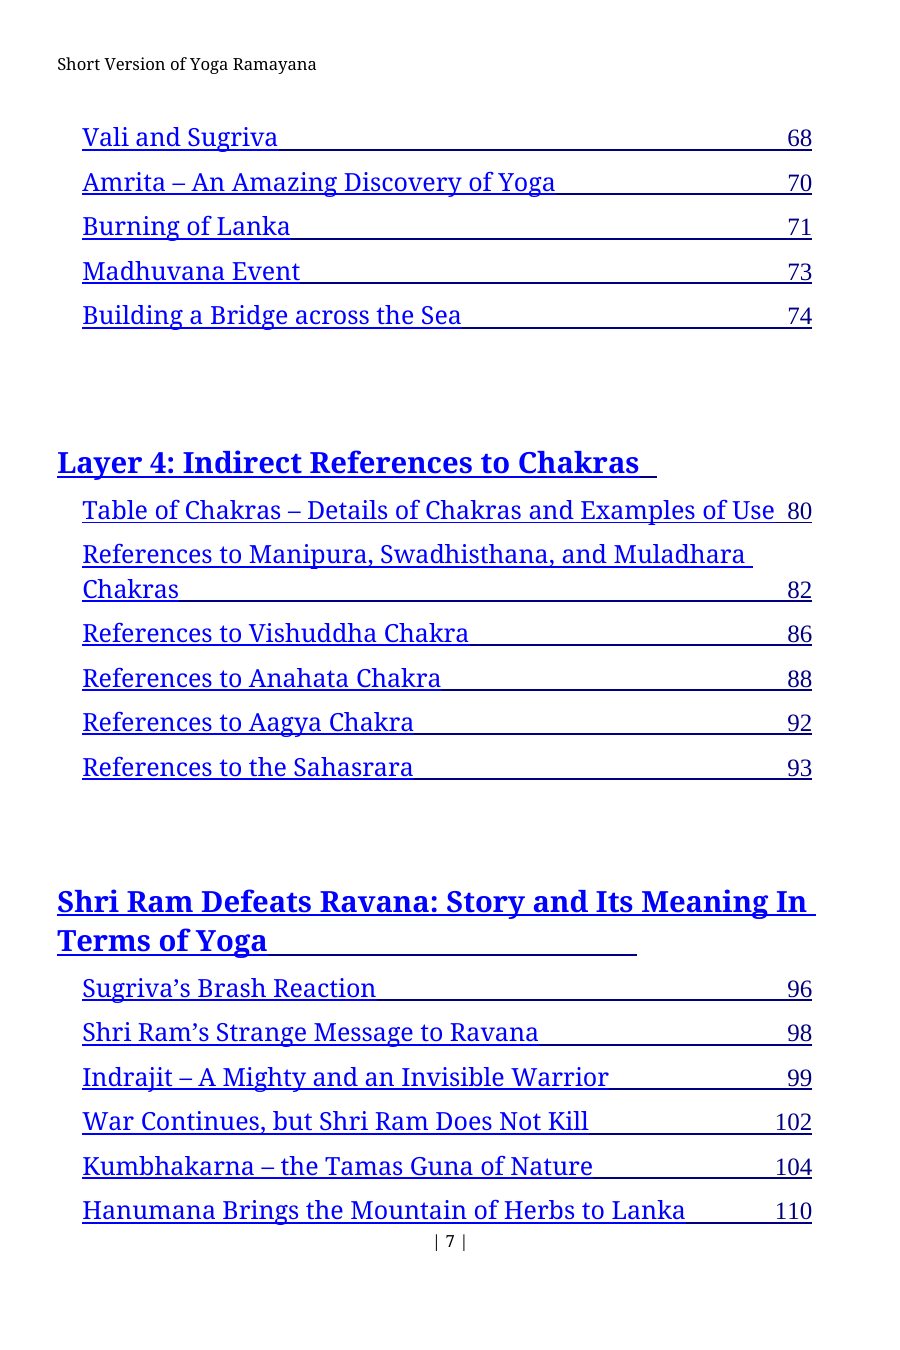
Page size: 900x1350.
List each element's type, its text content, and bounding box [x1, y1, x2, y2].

text War Continues, but Shri Ram Does Not Kill 102 [82, 1104, 843, 1138]
text References to Manipura, Swadhisthana, and Muladhara Chakras 82 [82, 537, 843, 605]
text Vali and Sugriva 68 [82, 120, 843, 154]
text Building a Bridge across the Sea 74 [82, 298, 843, 332]
text Sugriva’s Brash Reaction 96 [82, 971, 843, 1005]
text Layer 4: Indirect References to Chakras [57, 443, 843, 482]
text Table of Chakras – Details of Chakras and Examples of Use 80 [82, 493, 843, 527]
text References to Vishuddha Chakra 86 [82, 616, 843, 650]
text References to Anahata Chakra 88 [82, 660, 843, 694]
text Hanumana Brings the Mountain of Herbs to Lanka 110 [82, 1193, 843, 1227]
text References to Aagya Chakra 92 [82, 705, 843, 739]
text Shri Ram’s Strange Message to Ravana 98 [82, 1015, 843, 1049]
text Indrajit – A Mighty and an Invisible Warrior 99 [82, 1059, 843, 1094]
text Amrita – An Amazing Discovery of Yoga 70 [82, 164, 843, 198]
text Kumbhakarna – the Tamas Guna of Nature 104 [82, 1148, 843, 1183]
text Madhuvana Event 73 [82, 253, 843, 287]
text Shri Ram Defeats Ravana: Story and Its Meaning In Terms of Yoga [57, 881, 843, 960]
text References to the Sahasrara 93 [82, 749, 843, 783]
text Burning of Lanka 71 [82, 209, 843, 243]
